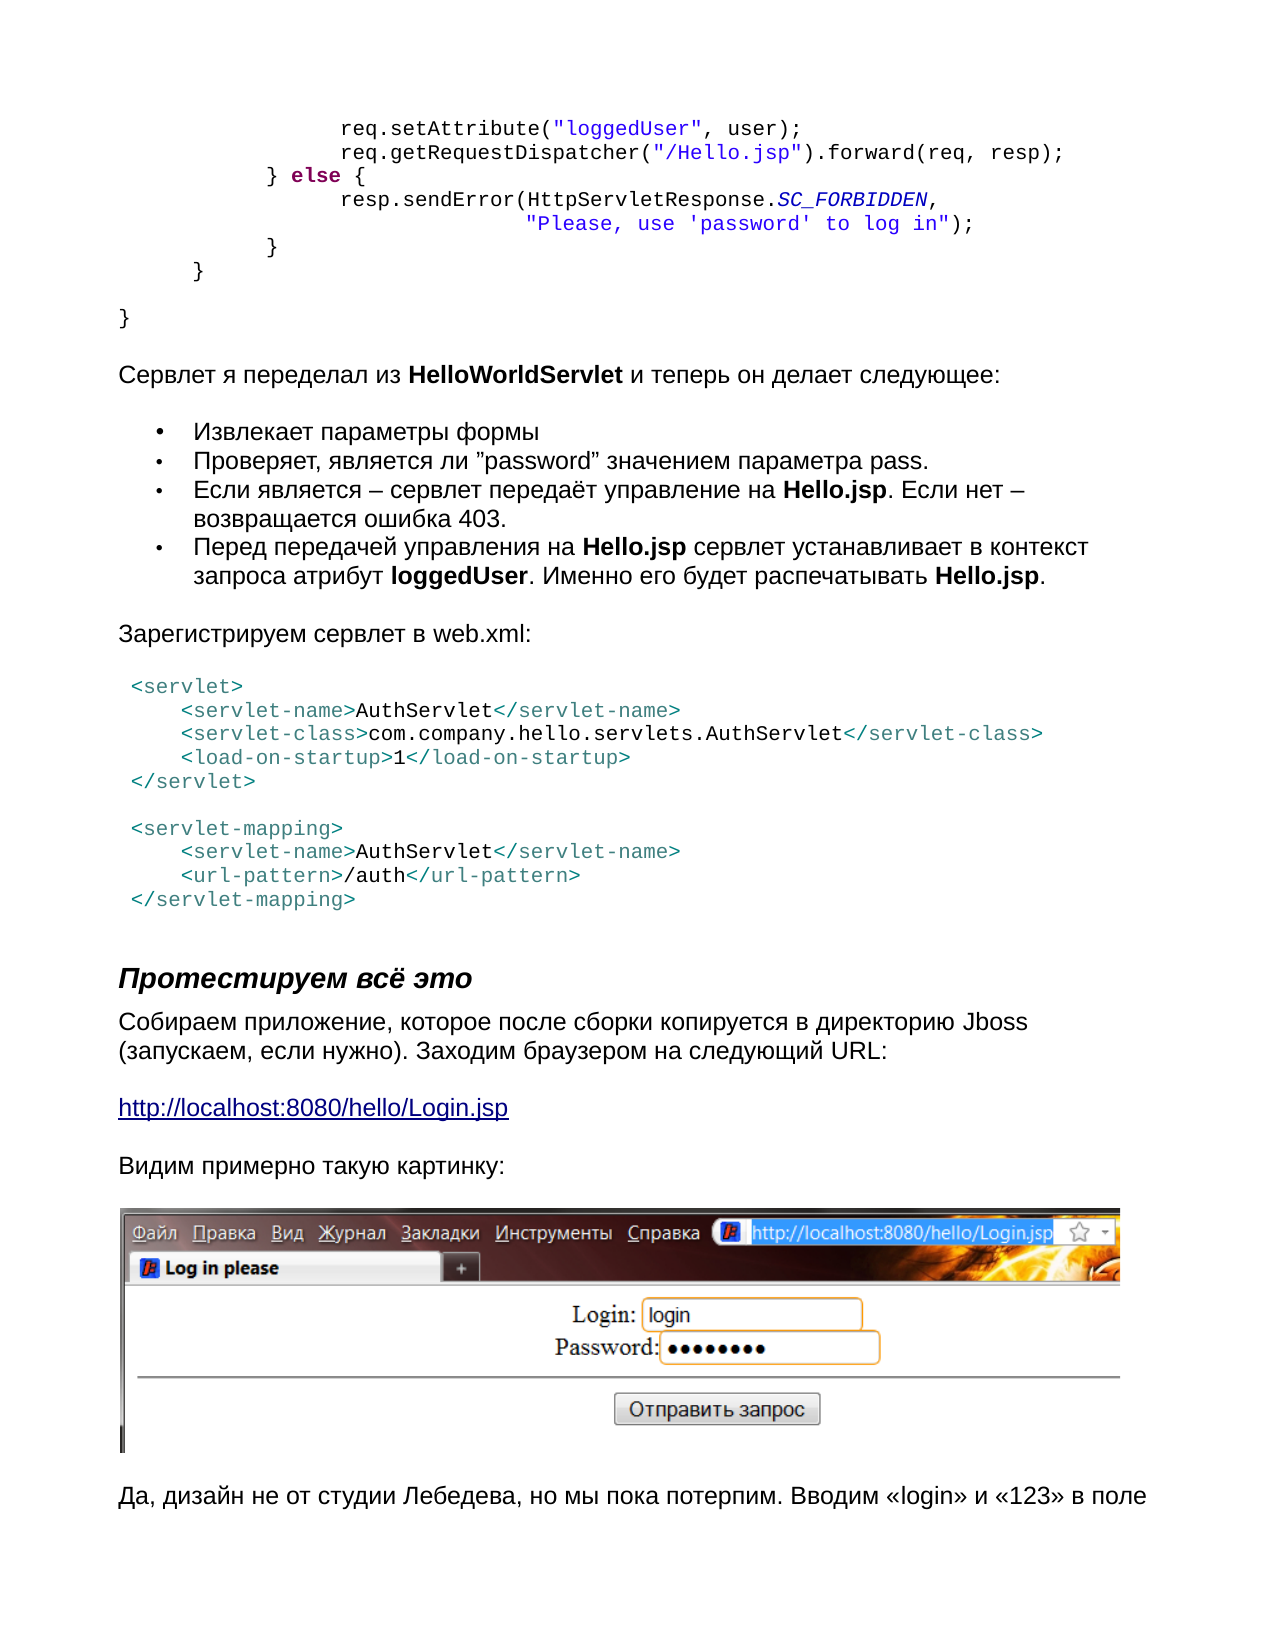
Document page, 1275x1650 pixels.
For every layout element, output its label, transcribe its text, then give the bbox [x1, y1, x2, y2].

text } [118, 260, 1157, 284]
text <servlet-name>AuthServlet</servlet-name> [118, 842, 1157, 865]
list Перед передачей управления на Hello.jsp сервлет устанавливает в контекст запроса атрибут loggedUser. Именно его будет распечатывать Hello.jsp. [156, 532, 1157, 590]
text resp.sendError(HttpServletResponse.SC_FORBIDDEN, [118, 189, 1157, 213]
text Собираем приложение, которое после сборки копируется в директорию Jboss (запускаем, если нужно). Заходим браузером на следующий URL: [118, 1007, 1157, 1065]
text Да, дизайн не от студии Лебедева, но мы пока потерпим. Вводим «login» и «123» в поле [118, 1481, 1157, 1510]
text <servlet-class>com.company.hello.servlets.AuthServlet</servlet-class> [118, 723, 1157, 747]
text http://localhost:8080/hello/Login.jsp [118, 1093, 1157, 1122]
text <url-pattern>/auth</url-pattern> [118, 865, 1157, 889]
text } [118, 236, 1157, 260]
subtitle Протестируем всё это [118, 961, 1157, 995]
text } [118, 307, 1157, 331]
text </servlet-mapping> [118, 889, 1157, 912]
text <servlet> [118, 676, 1157, 700]
text req.getRequestDispatcher("/Hello.jsp").forward(req, resp); [118, 142, 1157, 165]
text </servlet> [118, 771, 1157, 794]
text Видим примерно такую картинку: [118, 1151, 1157, 1180]
list Извлекает параметры формы [156, 417, 1157, 446]
text <servlet-mapping> [118, 818, 1157, 842]
text <servlet-name>AuthServlet</servlet-name> [118, 700, 1157, 723]
text req.setAttribute("loggedUser", user); [118, 118, 1157, 142]
text <load-on-startup>1</load-on-startup> [118, 747, 1157, 771]
text Сервлет я переделал из HelloWorldServlet и теперь он делает следующее: [118, 360, 1157, 388]
list Если является – сервлет передаёт управление на Hello.jsp. Если нет – возвращается ошибка 403. [156, 475, 1157, 532]
text Зарегистрируем сервлет в web.xml: [118, 618, 1157, 647]
text } else { [118, 165, 1157, 189]
text "Please, use 'password' to log in"); [118, 213, 1157, 236]
picture [120, 1208, 1121, 1453]
list Проверяет, является ли ”password” значением параметра pass. [156, 446, 1157, 475]
